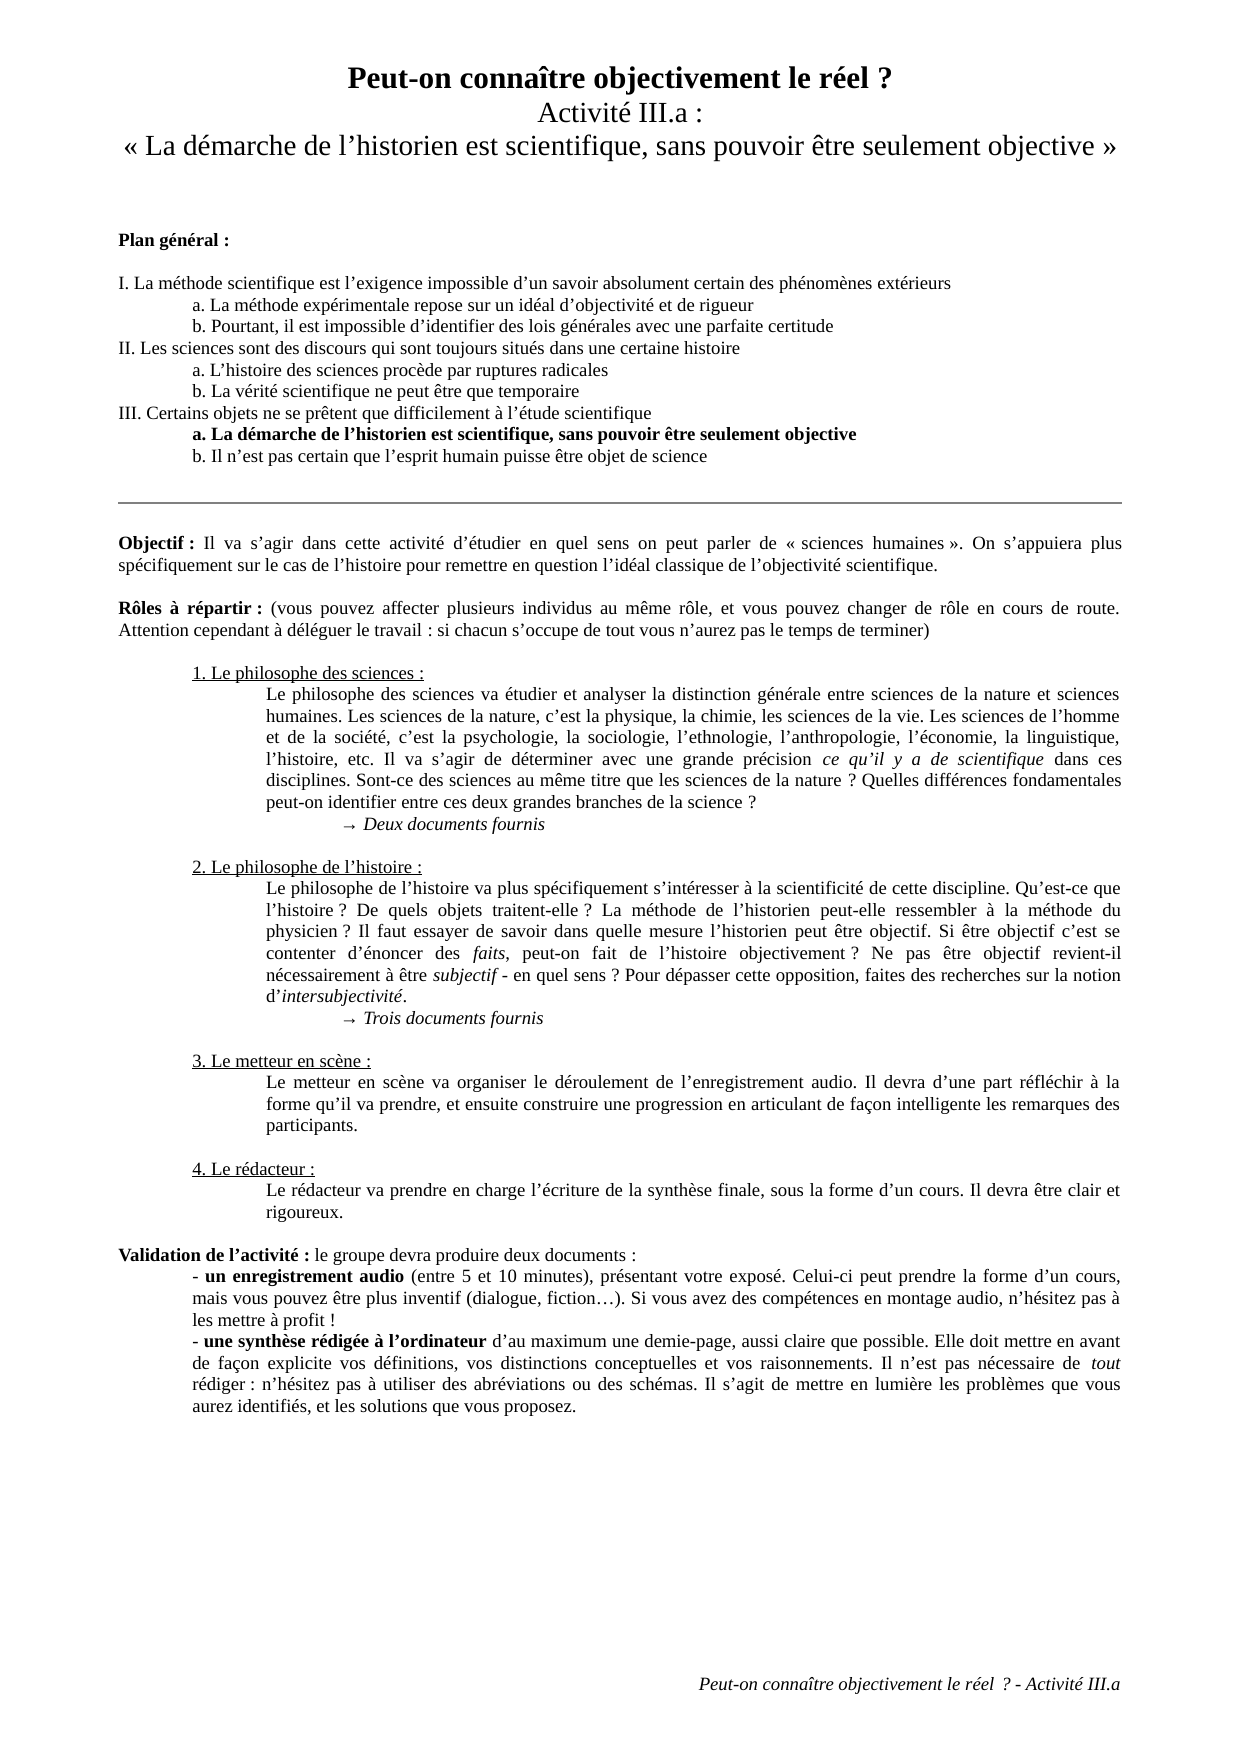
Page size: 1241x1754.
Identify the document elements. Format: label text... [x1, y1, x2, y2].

text Objectif : Il va s’agir dans cette activité d’étudier en quel sens on peut parler de « sciences humaines ». On s’appuiera plus spécifiquement sur le cas de l’histoire pour remettre en question l’idéal classique de l’objectivité scientifique. [118, 532, 1122, 575]
text b. Il n’est pas certain que l’esprit humain puisse être objet de science [192, 445, 1122, 466]
text → Deux documents fournis [340, 812, 1122, 834]
text 3. Le metteur en scène : [192, 1050, 1122, 1071]
text Validation de l’activité : le groupe devra produire deux documents : [118, 1244, 1122, 1265]
text Rôles à répartir : (vous pouvez affecter plusieurs individus au même rôle, et vous pouvez changer de rôle en cours de route. Attention cependant à déléguer le travail : si chacun s’occupe de tout vous n’aurez pas le temps de terminer) [118, 597, 1122, 640]
text a. La méthode expérimentale repose sur un idéal d’objectivité et de rigueur [192, 294, 1122, 315]
text Le philosophe des sciences va étudier et analyser la distinction générale entre sciences de la nature et sciences humaines. Les sciences de la nature, c’est la physique, la chimie, les sciences de la vie. Les sciences de l’homme et de la société, c’est la psychologie, la sociologie, l’ethnologie, l’anthropologie, l’économie, la linguistique, l’histoire, etc. Il va s’agir de déterminer avec une grande précision ce qu’il y a de scientifique dans ces disciplines. Sont-ce des sciences au même titre que les sciences de la nature ? Quelles différences fondamentales peut-on identifier entre ces deux grandes branches de la science ? [266, 683, 1122, 812]
text « La démarche de l’historien est scientifique, sans pouvoir être seulement objective » [118, 128, 1122, 162]
text 2. Le philosophe de l’histoire : [192, 856, 1122, 877]
text - une synthèse rédigée à l’ordinateur d’au maximum une demie-page, aussi claire que possible. Elle doit mettre en avant de façon explicite vos définitions, vos distinctions conceptuelles et vos raisonnements. Il n’est pas nécessaire de tout rédiger : n’hésitez pas à utiliser des abréviations ou des schémas. Il s’agit de mettre en lumière les problèmes que vous aurez identifiés, et les solutions que vous proposez. [192, 1330, 1122, 1416]
text - un enregistrement audio (entre 5 et 10 minutes), présentant votre exposé. Celui-ci peut prendre la forme d’un cours, mais vous pouvez être plus inventif (dialogue, fiction…). Si vous avez des compétences en montage audio, n’hésitez pas à les mettre à profit ! [192, 1265, 1122, 1330]
text → Trois documents fournis [340, 1007, 1122, 1028]
text II. Les sciences sont des discours qui sont toujours situés dans une certaine histoire [118, 337, 1122, 358]
text Le metteur en scène va organiser le déroulement de l’enregistrement audio. Il devra d’une part réfléchir à la forme qu’il va prendre, et ensuite construire une progression en articulant de façon intelligente les remarques des participants. [266, 1071, 1122, 1136]
text Peut-on connaître objectivement le réel ? [118, 59, 1122, 95]
text I. La méthode scientifique est l’exigence impossible d’un savoir absolument certain des phénomènes extérieurs [118, 272, 1122, 294]
text b. La vérité scientifique ne peut être que temporaire [192, 380, 1122, 402]
text Le rédacteur va prendre en charge l’écriture de la synthèse finale, sous la forme d’un cours. Il devra être clair et rigoureux. [266, 1179, 1122, 1222]
text 1. Le philosophe des sciences : [192, 662, 1122, 683]
text Plan général : [118, 229, 1122, 251]
text Le philosophe de l’histoire va plus spécifiquement s’intéresser à la scientificité de cette discipline. Qu’est-ce que l’histoire ? De quels objets traitent-elle ? La méthode de l’historien peut-elle ressembler à la méthode du physicien ? Il faut essayer de savoir dans quelle mesure l’historien peut être objectif. Si être objectif c’est se contenter d’énoncer des faits, peut-on fait de l’histoire objectivement ? Ne pas être objectif revient-il nécessairement à être subjectif - en quel sens ? Pour dépasser cette opposition, faites des recherches sur la notion d’intersubjectivité. [266, 877, 1122, 1007]
text III. Certains objets ne se prêtent que difficilement à l’étude scientifique [118, 402, 1122, 423]
text 4. Le rédacteur : [192, 1157, 1122, 1179]
text a. L’histoire des sciences procède par ruptures radicales [192, 358, 1122, 380]
text Activité III.a : [118, 95, 1122, 128]
text a. La démarche de l’historien est scientifique, sans pouvoir être seulement objective [192, 423, 1122, 445]
text b. Pourtant, il est impossible d’identifier des lois générales avec une parfaite certitude [192, 315, 1122, 337]
